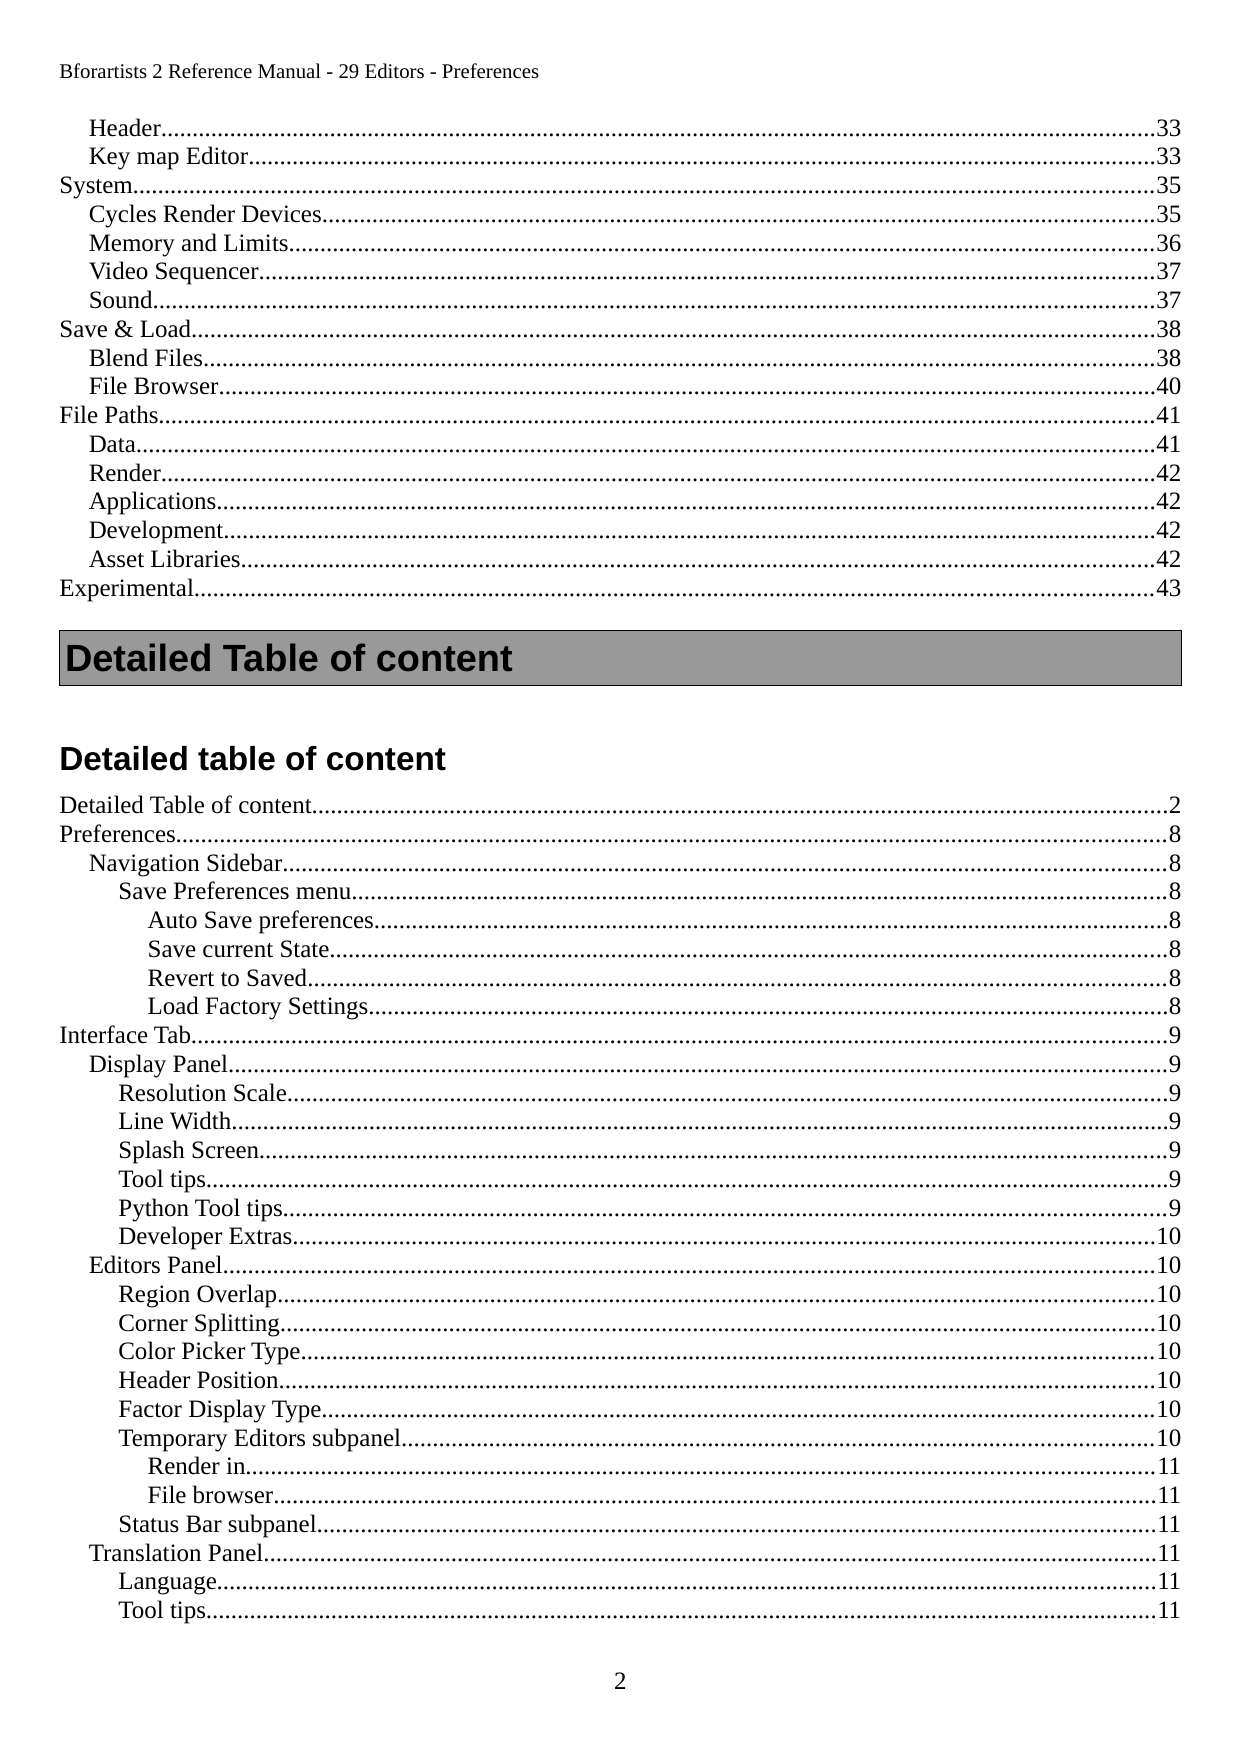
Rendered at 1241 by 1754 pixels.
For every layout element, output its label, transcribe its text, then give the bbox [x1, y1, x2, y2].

text Save & Load 38 [59, 314, 1181, 343]
text Development 42 [88, 515, 1181, 544]
text Render in 11 [147, 1451, 1181, 1480]
text Python Tool tips 9 [118, 1193, 1181, 1221]
text Status Bar subpanel 11 [118, 1509, 1181, 1538]
table_header Detailed Table of content [60, 631, 1181, 685]
text Revert to Saved 8 [147, 963, 1181, 991]
text Header 33 [88, 113, 1181, 141]
text File Paths 41 [59, 400, 1181, 429]
text Tool tips 9 [118, 1164, 1181, 1193]
text Editors Panel 10 [88, 1250, 1181, 1279]
text Preferences 8 [59, 819, 1181, 848]
text Header Position 10 [118, 1365, 1181, 1394]
text Render 42 [88, 458, 1181, 486]
text Region Overlap 10 [118, 1279, 1181, 1308]
text Color Picker Type 10 [118, 1336, 1181, 1365]
text File Browser 40 [88, 371, 1181, 400]
text Video Sequencer 37 [88, 256, 1181, 285]
text Applications 42 [88, 486, 1181, 515]
text Navigation Sidebar 8 [88, 848, 1181, 876]
text Auto Save preferences 8 [147, 905, 1181, 934]
text Language 11 [118, 1566, 1181, 1595]
text Data 41 [88, 429, 1181, 458]
text Experimental 43 [59, 573, 1181, 601]
text Factor Display Type 10 [118, 1394, 1181, 1423]
text Sound 37 [88, 285, 1181, 314]
text Asset Libraries 42 [88, 544, 1181, 573]
text Load Factory Settings 8 [147, 991, 1181, 1020]
text Blend Files 38 [88, 343, 1181, 371]
text Save Preferences menu 8 [118, 876, 1181, 905]
text Detailed Table of content 2 [59, 790, 1181, 819]
text Resolution Scale 9 [118, 1078, 1181, 1106]
text Developer Extras 10 [118, 1221, 1181, 1250]
text Key map Editor 33 [88, 141, 1181, 170]
text Temporary Editors subpanel 10 [118, 1423, 1181, 1451]
text Display Panel 9 [88, 1049, 1181, 1078]
text Save current State 8 [147, 934, 1181, 963]
text Splash Screen 9 [118, 1135, 1181, 1164]
subtitle Detailed table of content [59, 739, 1181, 778]
text Interface Tab 9 [59, 1020, 1181, 1049]
text Cycles Render Devices 35 [88, 199, 1181, 228]
text Tool tips 11 [118, 1595, 1181, 1624]
text File browser 11 [147, 1480, 1181, 1509]
text System 35 [59, 170, 1181, 199]
text Memory and Limits 36 [88, 228, 1181, 256]
text Corner Splitting 10 [118, 1308, 1181, 1336]
text Translation Panel 11 [88, 1538, 1181, 1566]
text Line Width 9 [118, 1106, 1181, 1135]
